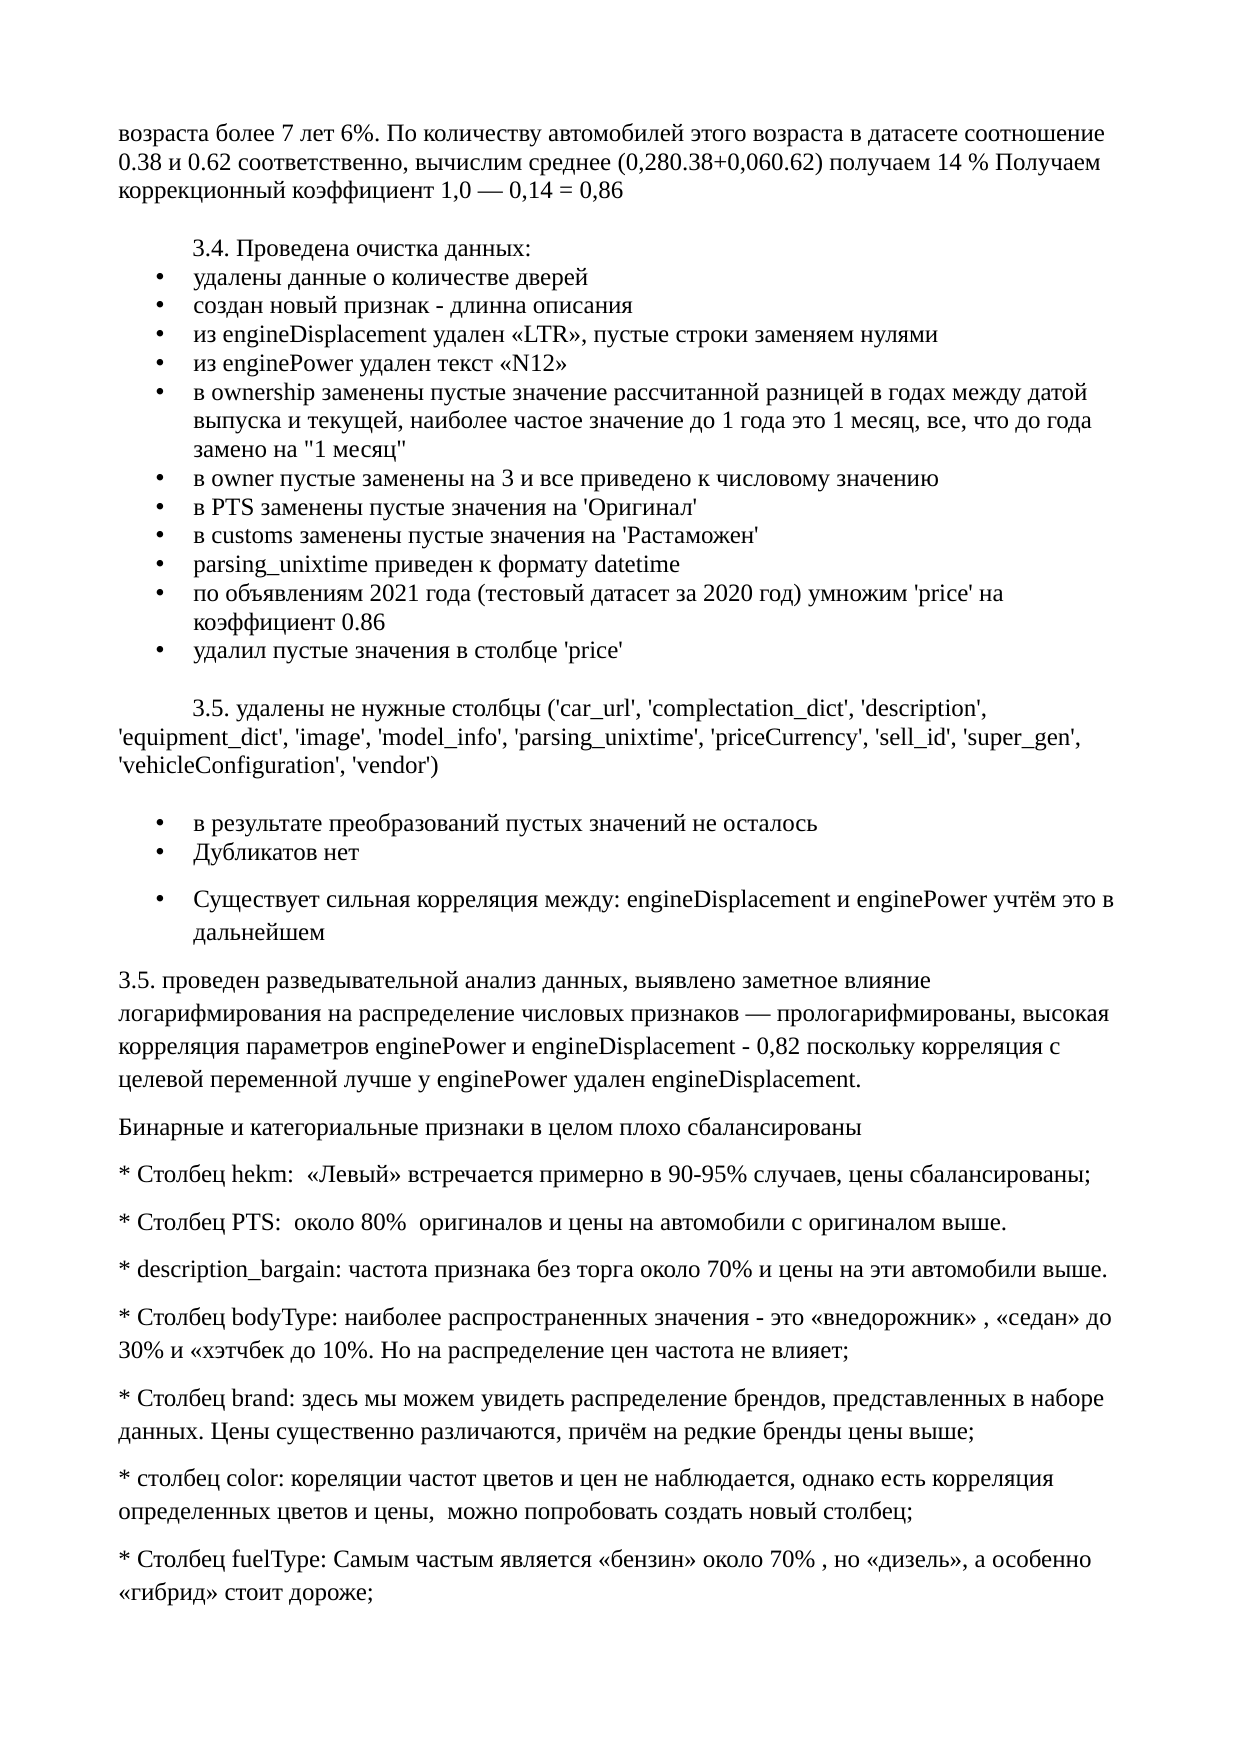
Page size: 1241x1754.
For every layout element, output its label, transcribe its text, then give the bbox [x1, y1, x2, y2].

text Бинарные и категориальные признаки в целом плохо сбалансированы [118, 1112, 1122, 1141]
text * Столбец PTS: около 80% оригиналов и цены на автомобили с оригиналом выше. [118, 1207, 1122, 1236]
list из engineDisplacement удален «LTR», пустые строки заменяем нулями [156, 319, 1122, 348]
list в PTS заменены пустые значения на 'Оригинал' [156, 492, 1122, 521]
list parsing_unixtime приведен к формату datetime [156, 549, 1122, 578]
text 3.4. Проведена очистка данных: [118, 233, 1122, 262]
text возраста более 7 лет 6%. По количеству автомобилей этого возраста в датасете соотношение 0.38 и 0.62 соответственно, вычислим среднее (0,280.38+0,060.62) получаем 14 % Получаем коррекционный коэффициент 1,0 — 0,14 = 0,86 [118, 118, 1122, 204]
text * description_bargain: частота признака без торга около 70% и цены на эти автомобили выше. [118, 1254, 1122, 1283]
text 3.5. удалены не нужные столбцы ('car_url', 'complectation_dict', 'description', 'equipment_dict', 'image', 'model_info', 'parsing_unixtime', 'priceCurrency', 'sell_id', 'super_gen', 'vehicleConfiguration', 'vendor') [118, 693, 1122, 779]
text * столбец color: кореляции частот цветов и цен не наблюдается, однако есть корреляция определенных цветов и цены, можно попробовать создать новый столбец; [118, 1463, 1122, 1525]
text * Столбец brand: здесь мы можем увидеть распределение брендов, представленных в наборе данных. Цены существенно различаются, причём на редкие бренды цены выше; [118, 1383, 1122, 1444]
list из enginePower удален текст «N12» [156, 348, 1122, 377]
list в ownership заменены пустые значение рассчитанной разницей в годах между датой выпуска и текущей, наиболее частое значение до 1 года это 1 месяц, все, что до года замено на "1 месяц" [156, 377, 1122, 463]
list в owner пустые заменены на 3 и все приведено к числовому значению [156, 463, 1122, 492]
list удалены данные о количестве дверей [156, 262, 1122, 291]
list Существует сильная корреляция между: engineDisplacement и enginePower учтём это в дальнейшем [156, 884, 1122, 946]
text * Столбец fuelType: Самым частым является «бензин» около 70% , но «дизель», а особенно «гибрид» стоит дороже; [118, 1544, 1122, 1606]
list в customs заменены пустые значения на 'Растаможен' [156, 521, 1122, 549]
text * Столбец hekm: «Левый» встречается примерно в 90-95% случаев, цены сбалансированы; [118, 1159, 1122, 1188]
list создан новый признак - длинна описания [156, 291, 1122, 319]
text * Столбец bodyType: наиболее распространенных значения - это «внедорожник» , «седан» до 30% и «хэтчбек до 10%. Но на распределение цен частота не влияет; [118, 1302, 1122, 1364]
list Дубликатов нет [156, 837, 1122, 866]
list в результате преобразований пустых значений не осталось [156, 808, 1122, 837]
list по объявлениям 2021 года (тестовый датасет за 2020 год) умножим 'price' на коэффициент 0.86 [156, 578, 1122, 636]
text 3.5. проведен разведывательной анализ данных, выявлено заметное влияние логарифмирования на распределение числовых признаков — прологарифмированы, высокая корреляция параметров enginePower и engineDisplacement - 0,82 поскольку корреляция с целевой переменной лучше у enginePower удален engineDisplacement. [118, 965, 1122, 1093]
list удалил пустые значения в столбце 'price' [156, 636, 1122, 664]
